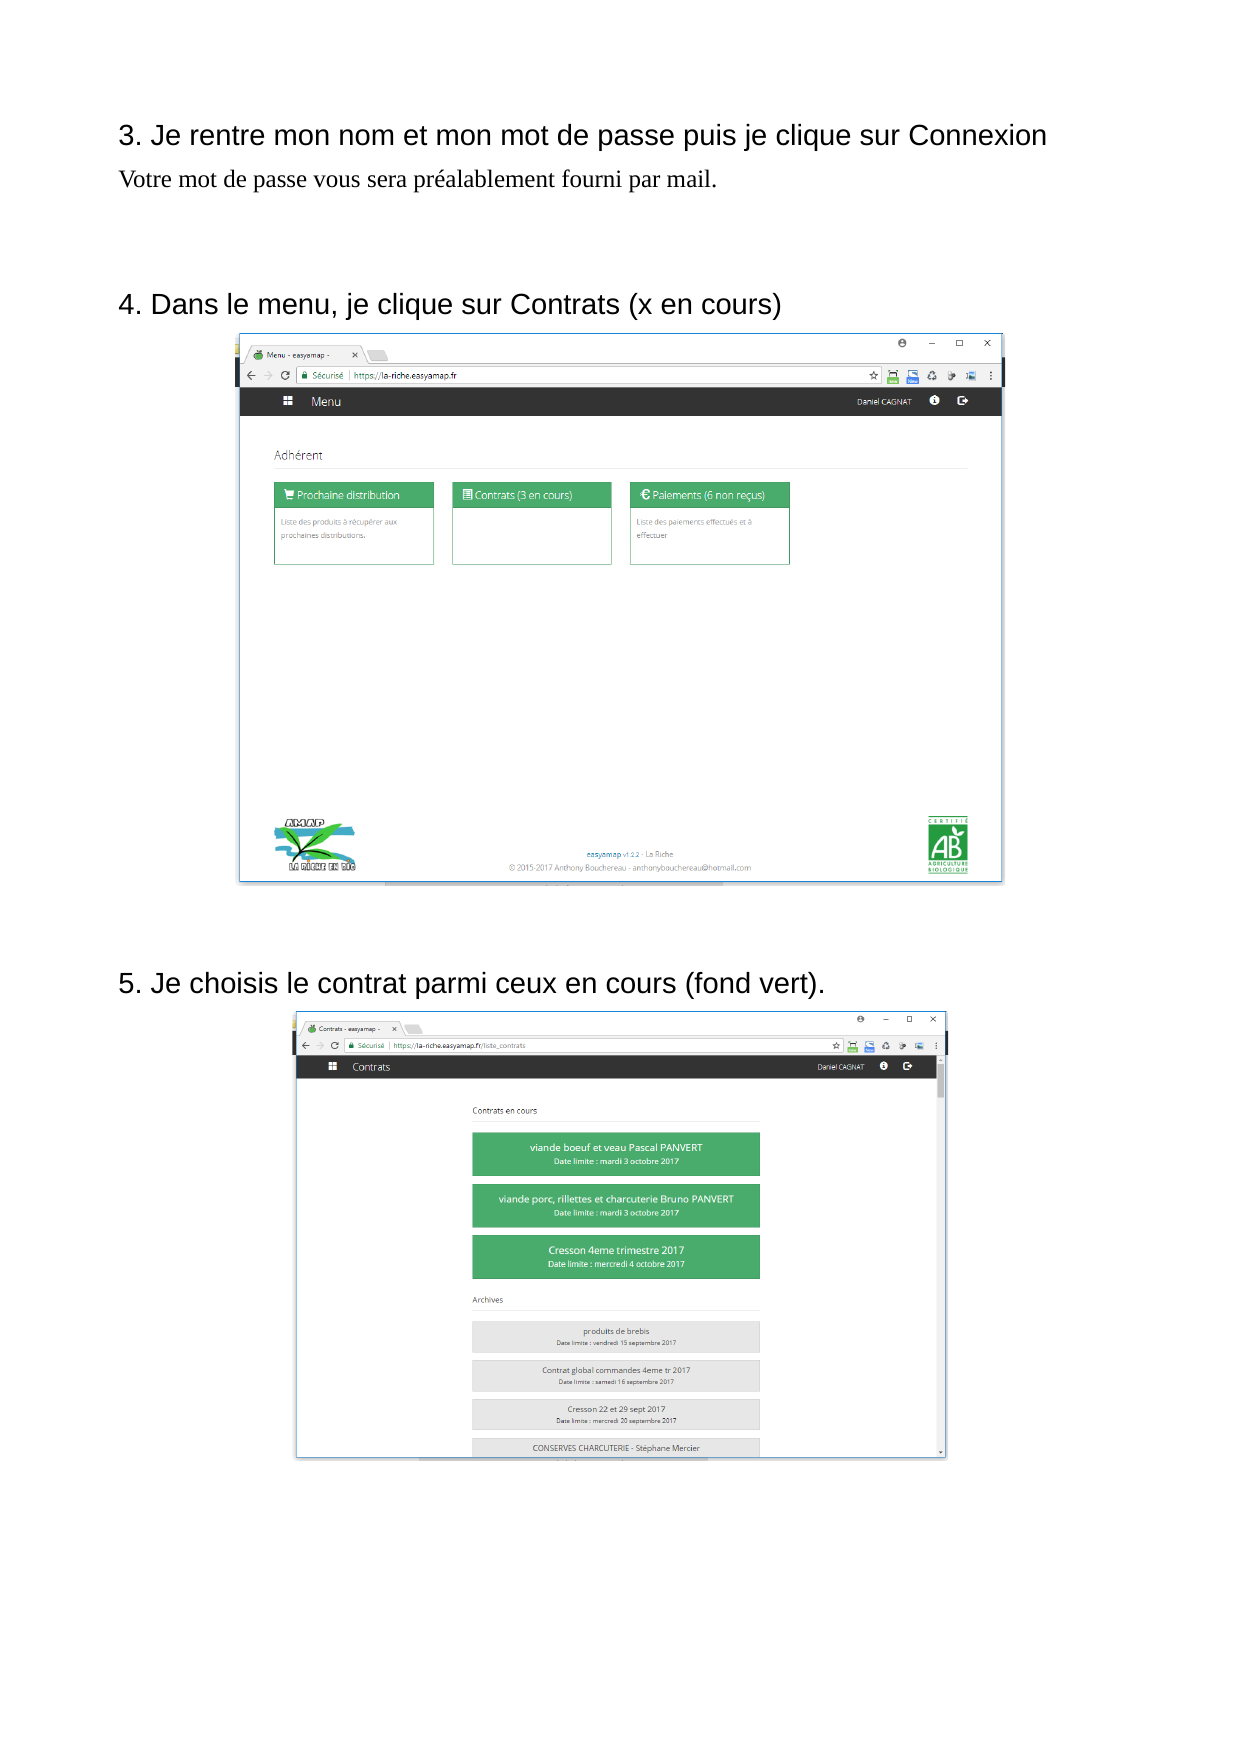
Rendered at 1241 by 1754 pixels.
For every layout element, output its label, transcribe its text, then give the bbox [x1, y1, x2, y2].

subtitle 4. Dans le menu, je clique sur Contrats (x en cours) [118, 287, 1122, 321]
subtitle 3. Je rentre mon nom et mon mot de passe puis je clique sur Connexion [118, 118, 1122, 152]
picture [235, 333, 1005, 886]
picture [292, 1011, 949, 1461]
subtitle 5. Je choisis le contrat parmi ceux en cours (fond vert). [118, 966, 1122, 999]
text Votre mot de passe vous sera préalablement fourni par mail. [118, 164, 1122, 193]
